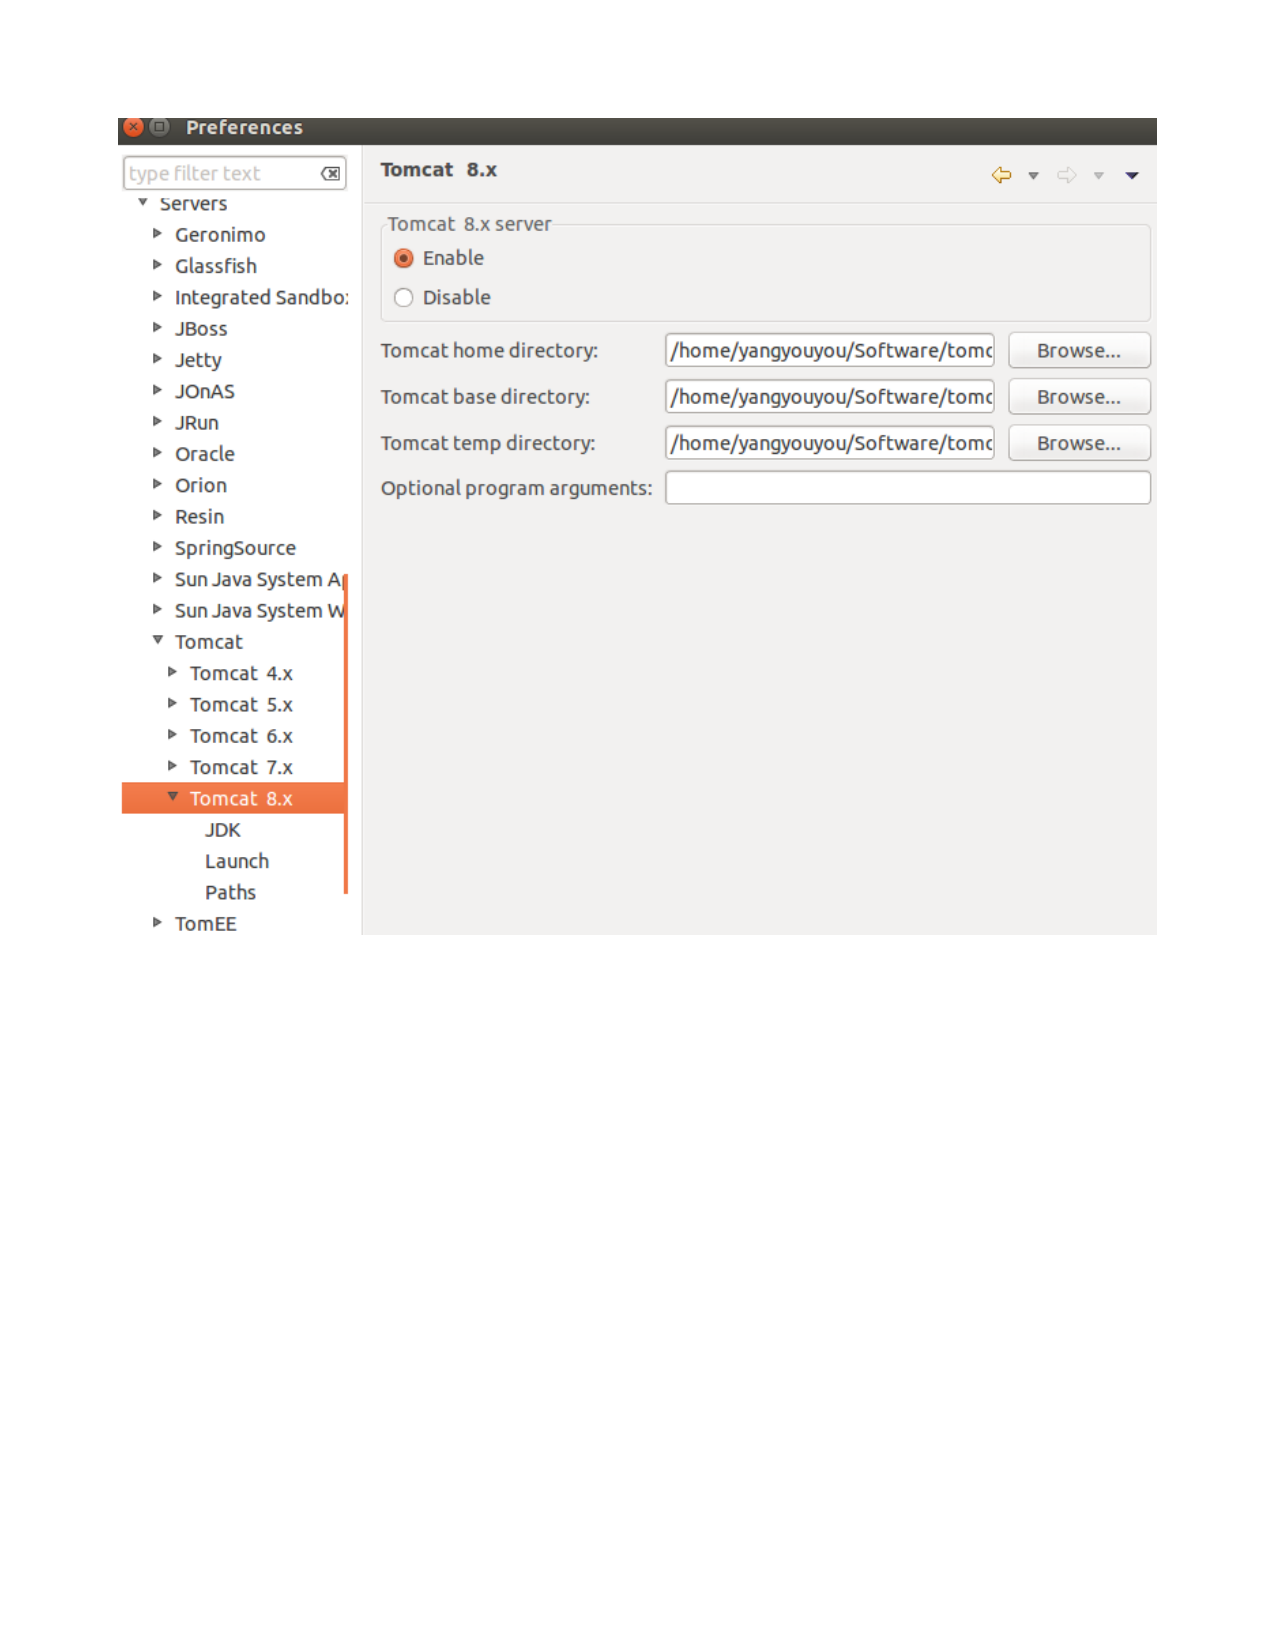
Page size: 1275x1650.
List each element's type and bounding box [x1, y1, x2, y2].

picture [118, 118, 1157, 935]
